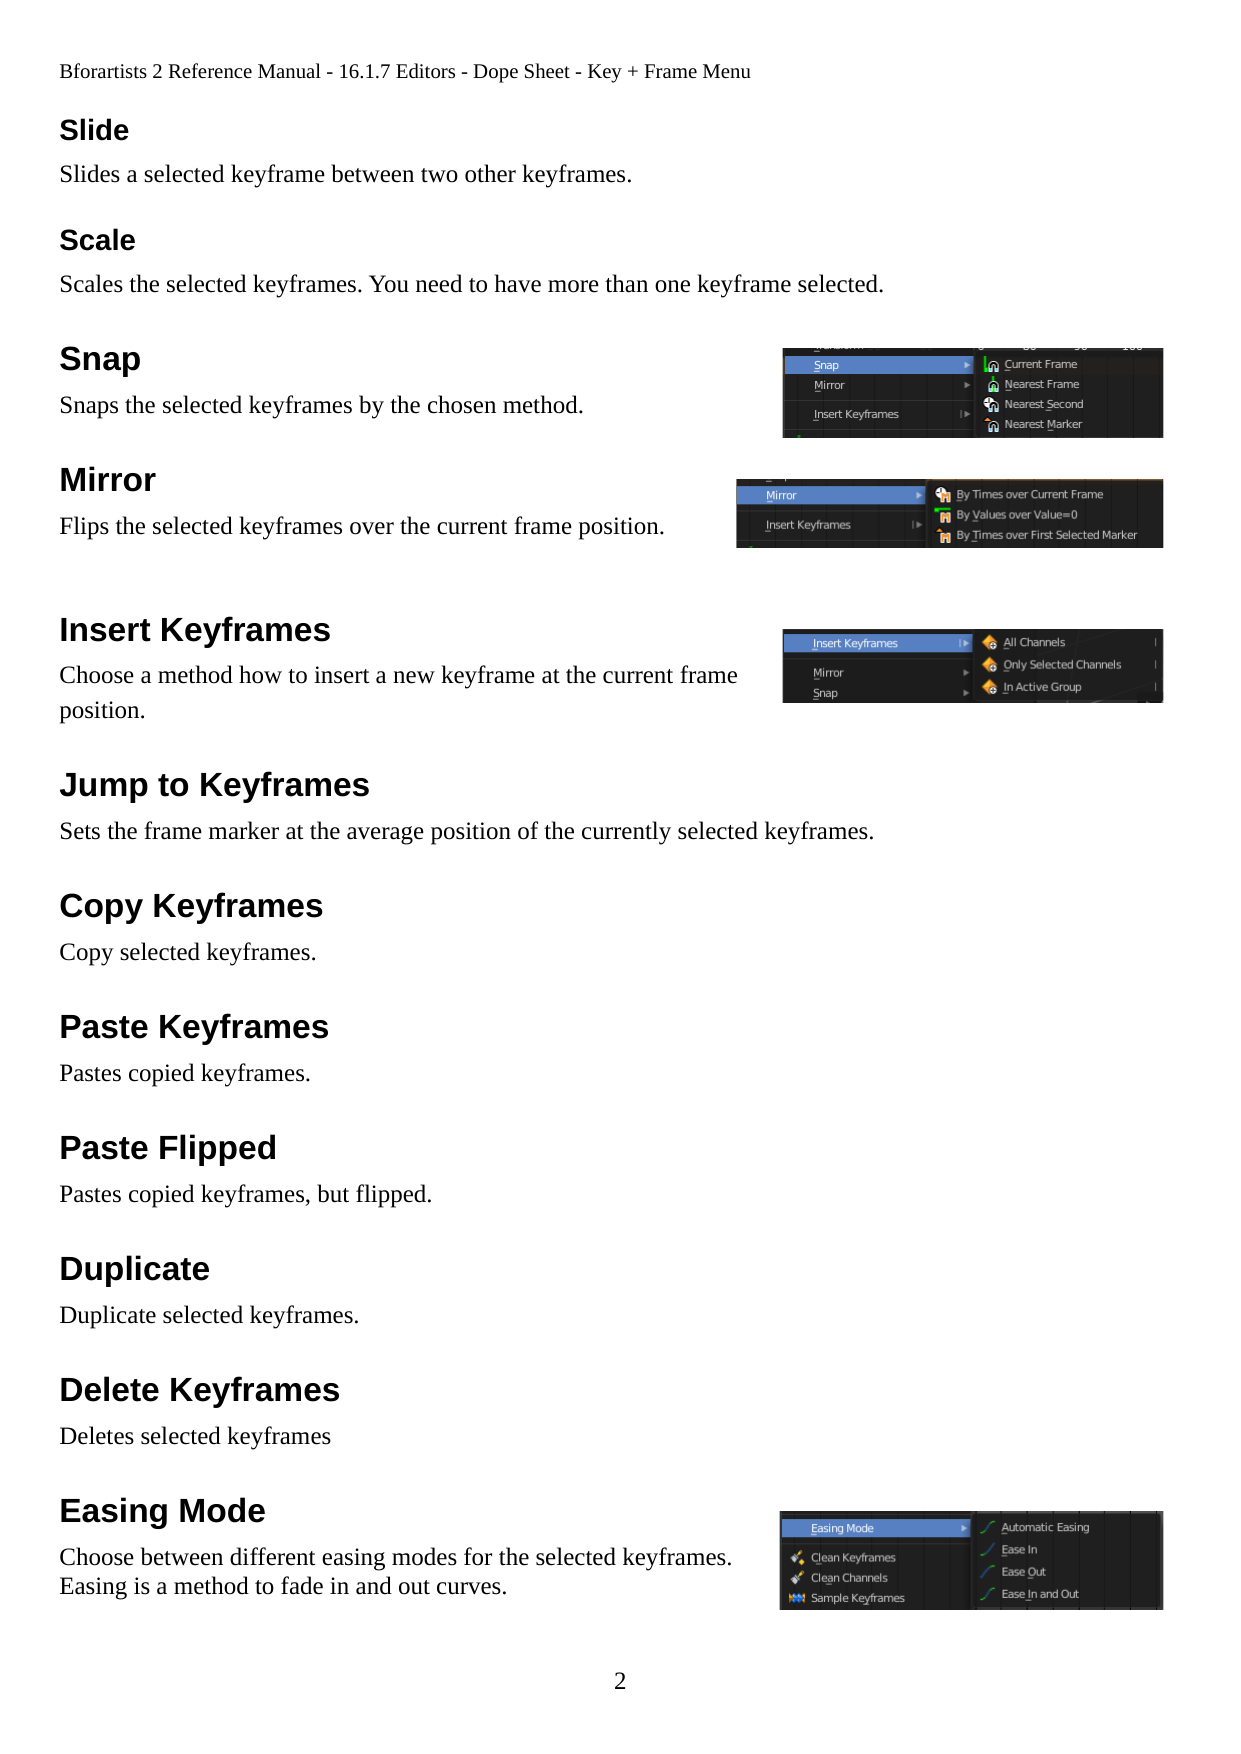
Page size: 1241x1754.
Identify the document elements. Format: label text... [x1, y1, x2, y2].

text Pastes copied keyframes, but flipped. [59, 1179, 1181, 1208]
subtitle Duplicate [59, 1249, 1181, 1288]
text Duplicate selected keyframes. [59, 1300, 1181, 1329]
text Choose a method how to insert a new keyframe at the current frame position. [59, 661, 1181, 724]
text Sets the frame marker at the average position of the currently selected keyframes. [59, 816, 1181, 845]
picture [782, 629, 1164, 703]
text Choose between different easing modes for the selected keyframes. Easing is a method to fade in and out curves. [59, 1542, 779, 1600]
subtitle Paste Keyframes [59, 1007, 1181, 1046]
picture [736, 479, 1164, 548]
subtitle Delete Keyframes [59, 1370, 1181, 1409]
subtitle Scale [59, 222, 1181, 256]
subtitle Mirror [59, 460, 1181, 498]
text Scales the selected keyframes. You need to have more than one keyframe selected. [59, 269, 1181, 297]
subtitle Snap [59, 339, 1181, 377]
subtitle Slide [59, 113, 1181, 146]
subtitle Insert Keyframes [59, 609, 1181, 648]
text Copy selected keyframes. [59, 937, 1181, 966]
picture [779, 1511, 1164, 1610]
text Snaps the selected keyframes by the chosen method. [59, 390, 782, 418]
subtitle Easing Mode [59, 1491, 1181, 1530]
text Pastes copied keyframes. [59, 1058, 1181, 1087]
text Slides a selected keyframe between two other keyframes. [59, 159, 1181, 188]
text Deletes selected keyframes [59, 1421, 1181, 1450]
text Flips the selected keyframes over the current frame position. [59, 511, 736, 539]
subtitle Paste Flipped [59, 1128, 1181, 1167]
subtitle Copy Keyframes [59, 886, 1181, 925]
picture [782, 348, 1164, 438]
subtitle Jump to Keyframes [59, 765, 1181, 804]
